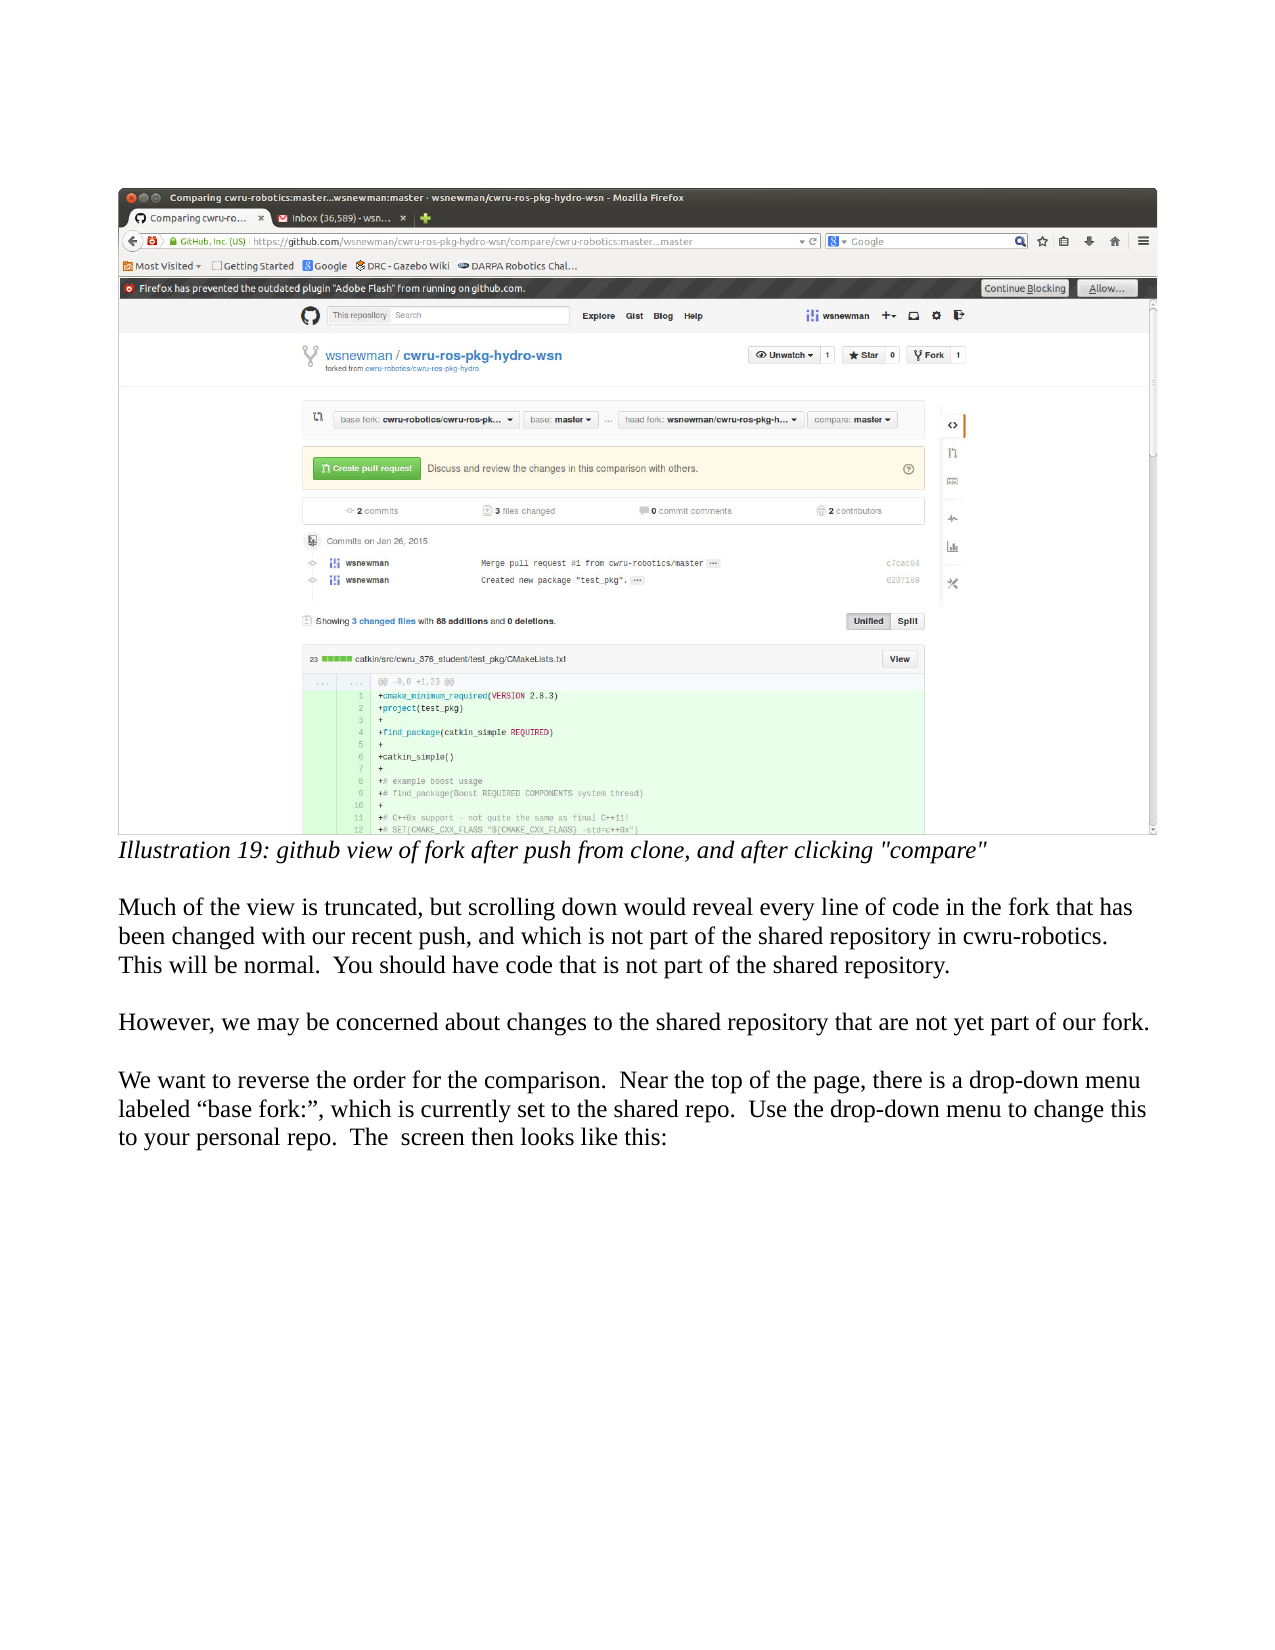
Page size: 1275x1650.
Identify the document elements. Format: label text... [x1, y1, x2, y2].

text Much of the view is truncated, but scrolling down would reveal every line of code in the fork that has been changed with our recent push, and which is not part of the shared repository in cwru-robotics. This will be normal. You should have code that is not part of the shared repository. [118, 892, 1157, 979]
text Illustration 19: github view of fork after push from clone, and after clicking "compare" [118, 835, 1157, 864]
picture [118, 188, 1158, 835]
text We want to reverse the order for the comparison. Near the top of the page, there is a drop-down menu labeled “base fork:”, which is currently set to the shared repo. Use the drop-down menu to change this to your personal repo. The screen then looks like this: [118, 1065, 1157, 1151]
text However, we may be concerned about changes to the shared repository that are not yet part of our fork. [118, 1007, 1157, 1036]
